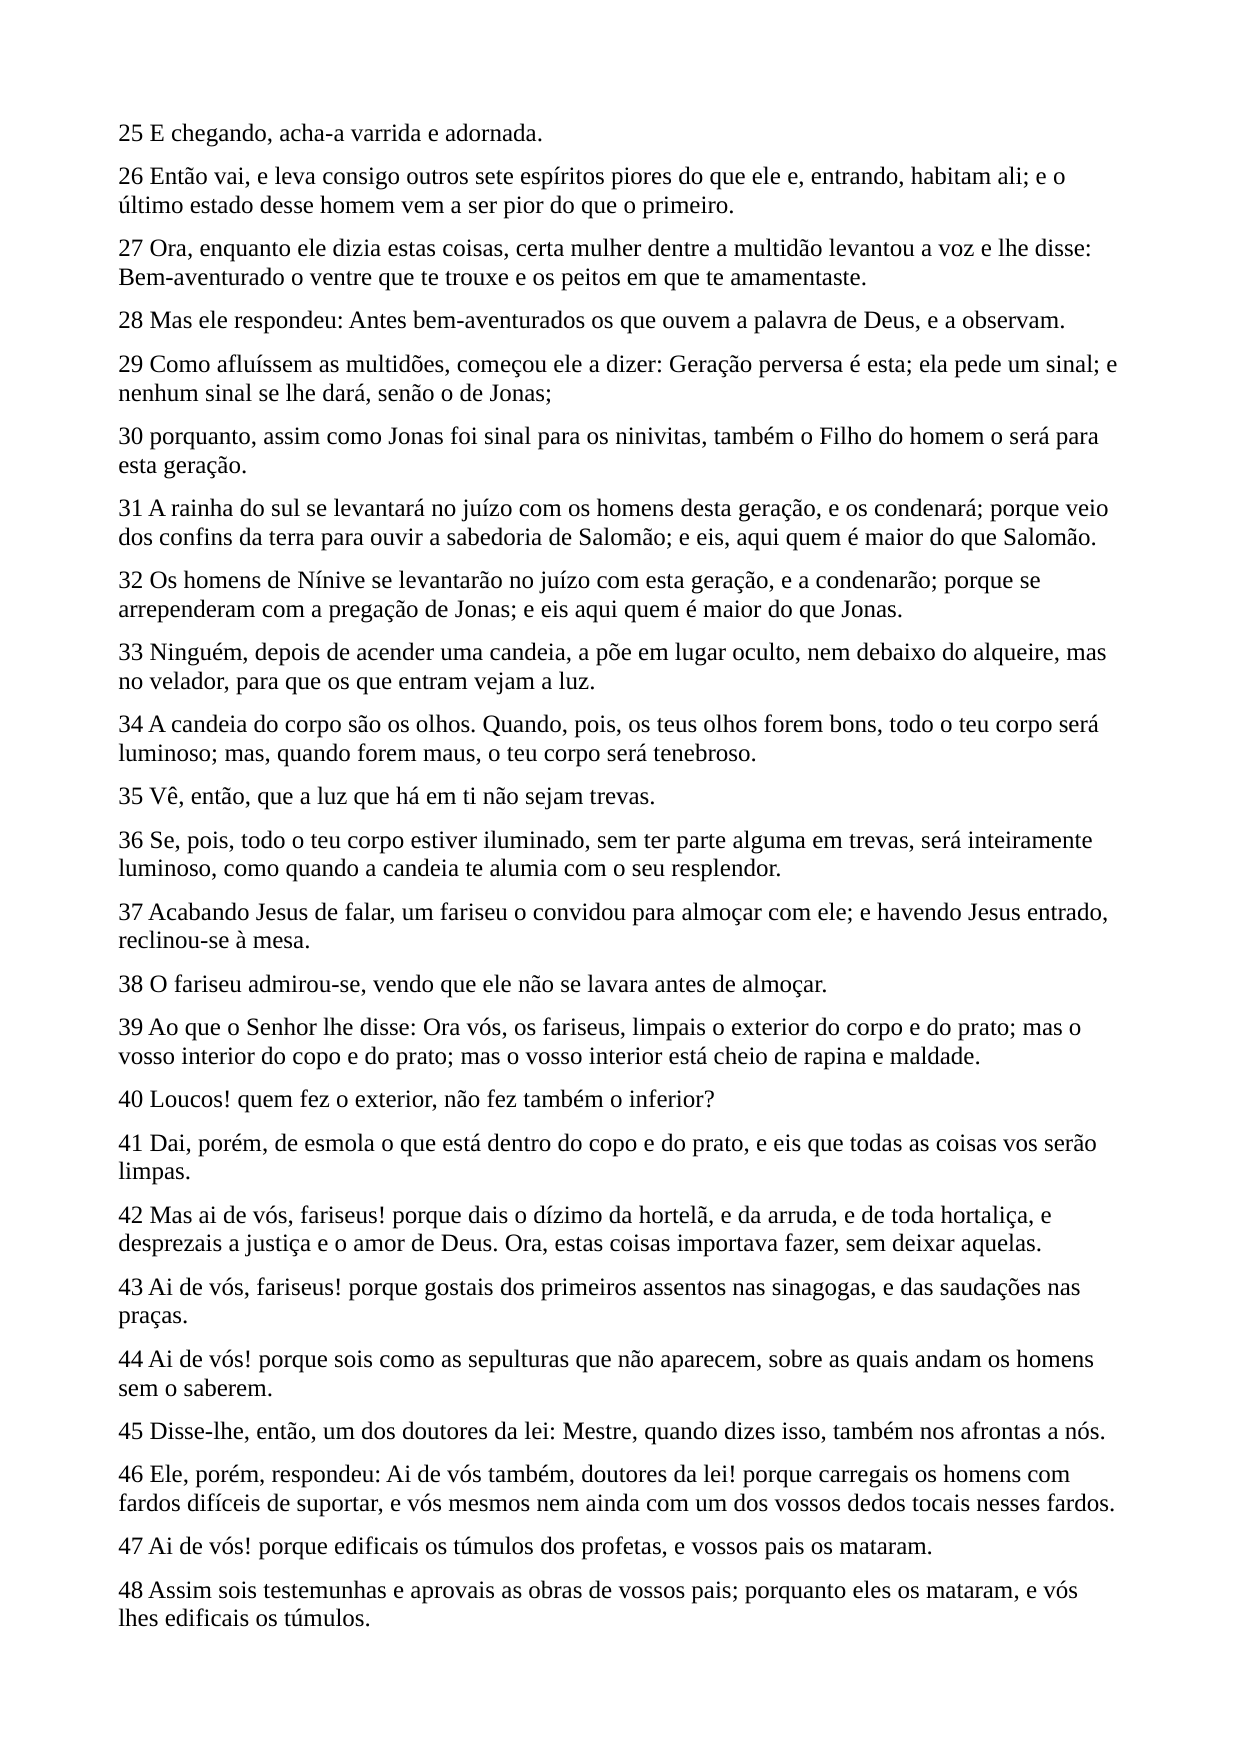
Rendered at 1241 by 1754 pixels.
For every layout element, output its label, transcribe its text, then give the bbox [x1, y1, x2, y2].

text 38 O fariseu admirou-se, vendo que ele não se lavara antes de almoçar. [118, 969, 1122, 998]
text 44 Ai de vós! porque sois como as sepulturas que não aparecem, sobre as quais andam os homens sem o saberem. [118, 1344, 1122, 1401]
text 36 Se, pois, todo o teu corpo estiver iluminado, sem ter parte alguma em trevas, será inteiramente luminoso, como quando a candeia te alumia com o seu resplendor. [118, 825, 1122, 882]
text 43 Ai de vós, fariseus! porque gostais dos primeiros assentos nas sinagogas, e das saudações nas praças. [118, 1272, 1122, 1329]
text 26 Então vai, e leva consigo outros sete espíritos piores do que ele e, entrando, habitam ali; e o último estado desse homem vem a ser pior do que o primeiro. [118, 161, 1122, 219]
text 31 A rainha do sul se levantará no juízo com os homens desta geração, e os condenará; porque veio dos confins da terra para ouvir a sabedoria de Salomão; e eis, aqui quem é maior do que Salomão. [118, 493, 1122, 551]
text 28 Mas ele respondeu: Antes bem-aventurados os que ouvem a palavra de Deus, e a observam. [118, 306, 1122, 334]
text 29 Como afluíssem as multidões, começou ele a dizer: Geração perversa é esta; ela pede um sinal; e nenhum sinal se lhe dará, senão o de Jonas; [118, 349, 1122, 406]
text 42 Mas ai de vós, fariseus! porque dais o dízimo da hortelã, e da arruda, e de toda hortaliça, e desprezais a justiça e o amor de Deus. Ora, estas coisas importava fazer, sem deixar aquelas. [118, 1200, 1122, 1257]
text 33 Ninguém, depois de acender uma candeia, a põe em lugar oculto, nem debaixo do alqueire, mas no velador, para que os que entram vejam a luz. [118, 637, 1122, 695]
text 47 Ai de vós! porque edificais os túmulos dos profetas, e vossos pais os mataram. [118, 1531, 1122, 1560]
text 25 E chegando, acha-a varrida e adornada. [118, 118, 1122, 147]
text 46 Ele, porém, respondeu: Ai de vós também, doutores da lei! porque carregais os homens com fardos difíceis de suportar, e vós mesmos nem ainda com um dos vossos dedos tocais nesses fardos. [118, 1459, 1122, 1517]
text 35 Vê, então, que a luz que há em ti não sejam trevas. [118, 781, 1122, 810]
text 27 Ora, enquanto ele dizia estas coisas, certa mulher dentre a multidão levantou a voz e lhe disse: Bem-aventurado o ventre que te trouxe e os peitos em que te amamentaste. [118, 233, 1122, 291]
text 37 Acabando Jesus de falar, um fariseu o convidou para almoçar com ele; e havendo Jesus entrado, reclinou-se à mesa. [118, 897, 1122, 954]
text 41 Dai, porém, de esmola o que está dentro do copo e do prato, e eis que todas as coisas vos serão limpas. [118, 1128, 1122, 1185]
text 34 A candeia do corpo são os olhos. Quando, pois, os teus olhos forem bons, todo o teu corpo será luminoso; mas, quando forem maus, o teu corpo será tenebroso. [118, 709, 1122, 767]
text 45 Disse-lhe, então, um dos doutores da lei: Mestre, quando dizes isso, também nos afrontas a nós. [118, 1416, 1122, 1445]
text 40 Loucos! quem fez o exterior, não fez também o inferior? [118, 1084, 1122, 1113]
text 48 Assim sois testemunhas e aprovais as obras de vossos pais; porquanto eles os mataram, e vós lhes edificais os túmulos. [118, 1575, 1122, 1632]
text 39 Ao que o Senhor lhe disse: Ora vós, os fariseus, limpais o exterior do corpo e do prato; mas o vosso interior do copo e do prato; mas o vosso interior está cheio de rapina e maldade. [118, 1012, 1122, 1070]
text 32 Os homens de Nínive se levantarão no juízo com esta geração, e a condenarão; porque se arrependeram com a pregação de Jonas; e eis aqui quem é maior do que Jonas. [118, 565, 1122, 623]
text 30 porquanto, assim como Jonas foi sinal para os ninivitas, também o Filho do homem o será para esta geração. [118, 421, 1122, 478]
